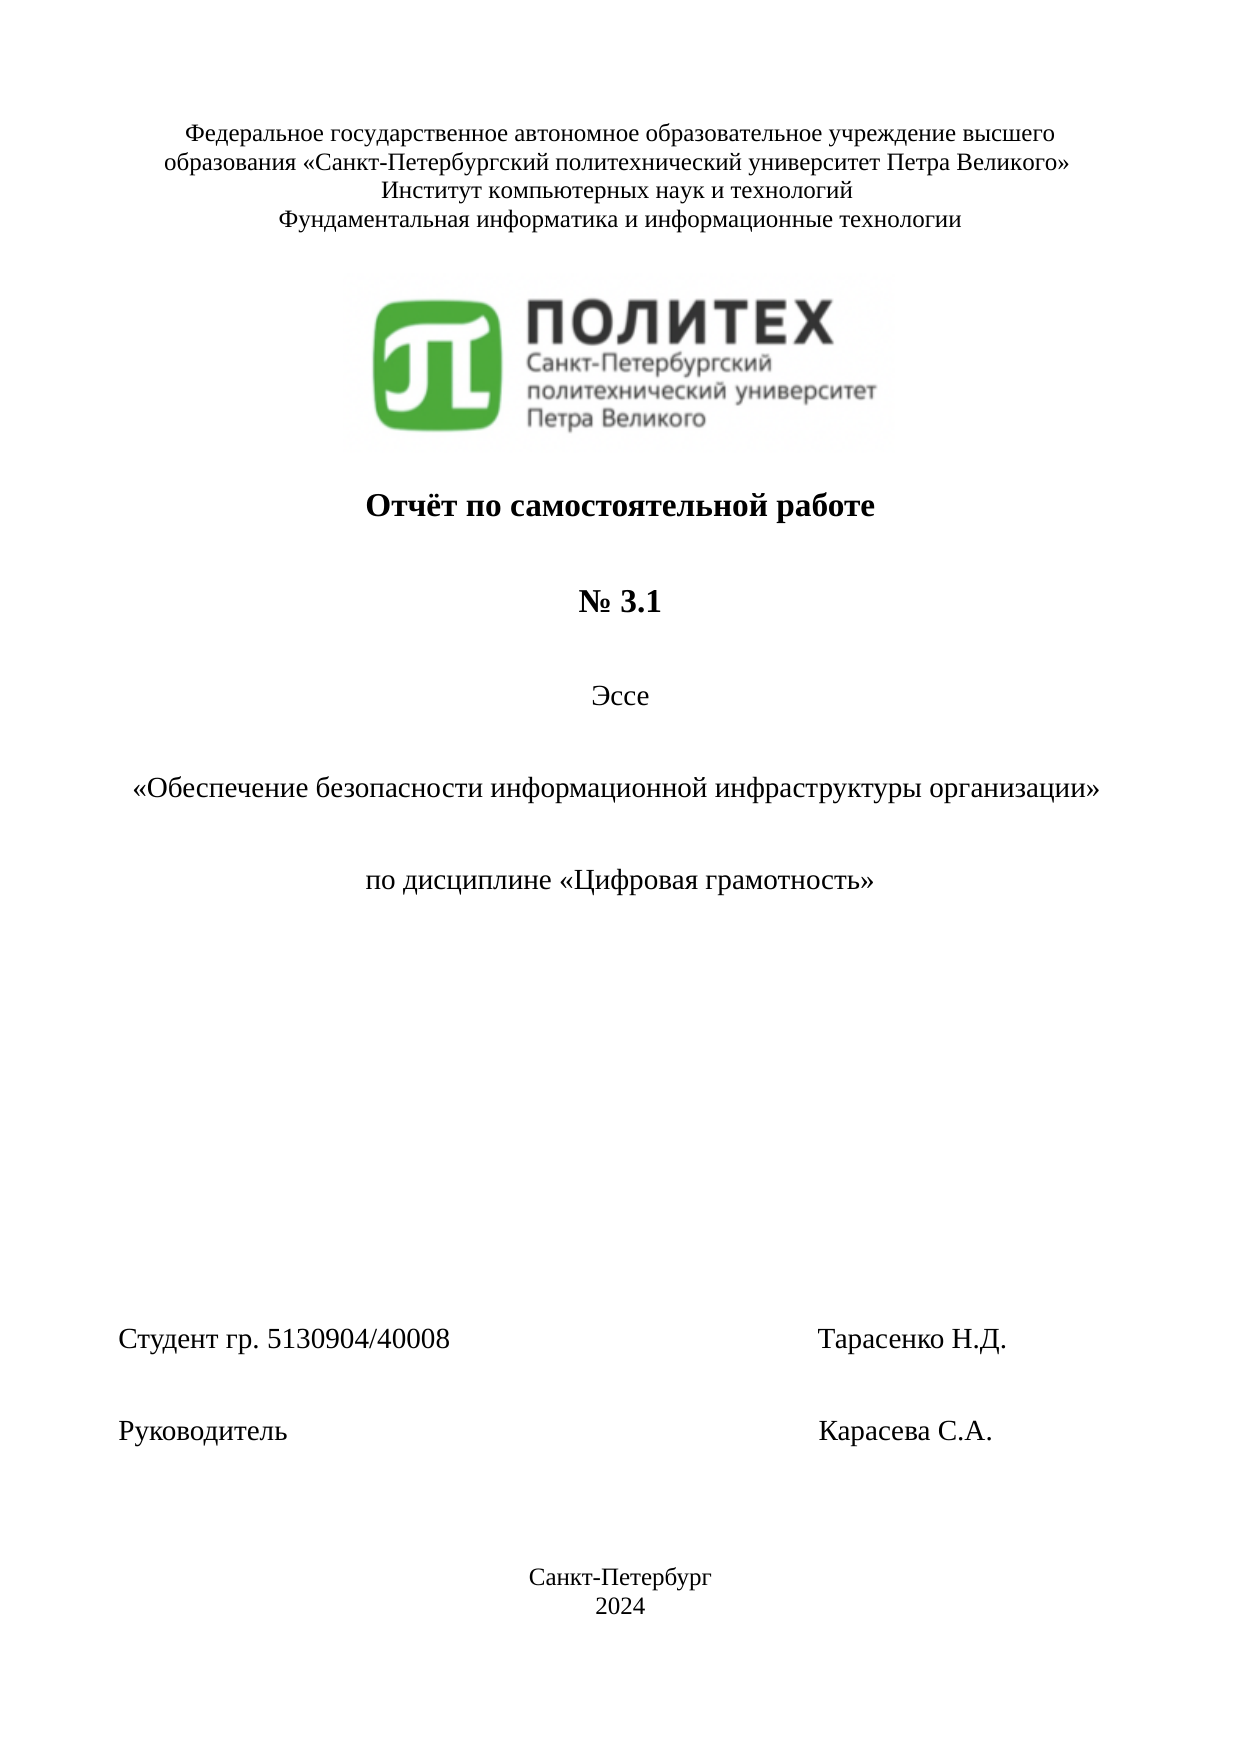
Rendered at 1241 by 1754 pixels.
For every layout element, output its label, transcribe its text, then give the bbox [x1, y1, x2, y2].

text «Обеспечение безопасности информационной инфраструктуры организации» [118, 770, 1122, 803]
text Федеральное государственное автономное образовательное учреждение высшего образования «Санкт-Петербургский политехнический университет Петра Великого» [118, 118, 1122, 176]
text Студент гр. 5130904/40008 Тарасенко Н.Д. [118, 1321, 1122, 1355]
text Институт компьютерных наук и технологий [118, 176, 1122, 204]
text 2024 [118, 1591, 1122, 1619]
text № 3.1 [118, 581, 1122, 620]
text Руководитель Карасева С.А. [118, 1413, 1122, 1447]
text Фундаментальная информатика и информационные технологии [118, 204, 1122, 233]
text Отчёт по самостоятельной работе [118, 485, 1122, 523]
text по дисциплине «Цифровая грамотность» [118, 862, 1122, 895]
text Эссе [118, 678, 1122, 712]
picture [342, 261, 898, 456]
text Санкт-Петербург [118, 1562, 1122, 1591]
